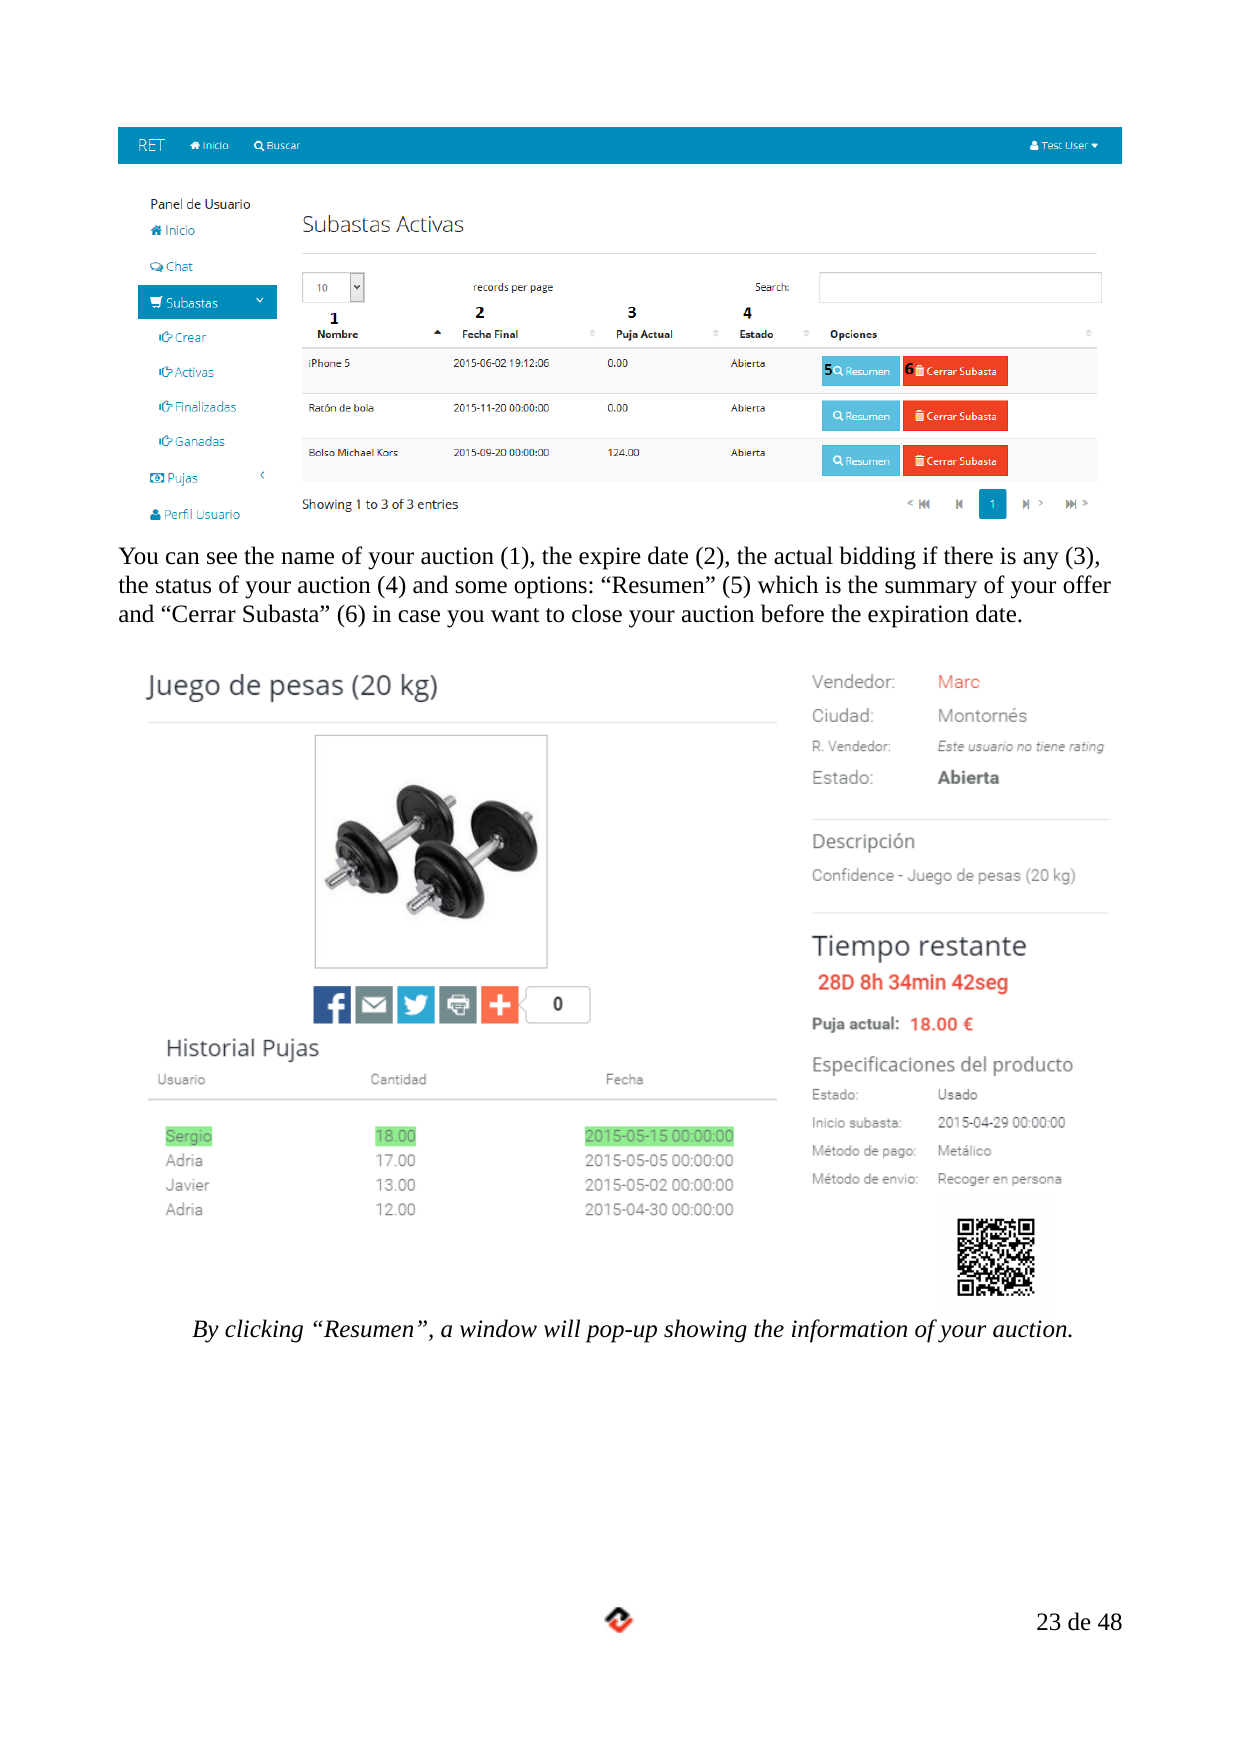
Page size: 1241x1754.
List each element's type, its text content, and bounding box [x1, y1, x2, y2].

text You can see the name of your auction (1), the expire date (2), the actual bidding if there is any (3), the status of your auction (4) and some options: “Resumen” (5) which is the summary of your offer and “Cerrar Subasta” (6) in case you want to close your auction before the expiration date. [118, 542, 1122, 627]
text [118, 118, 1122, 127]
text By clicking “Resumen”, a window will pop-up showing the information of your auction. [118, 1315, 1122, 1343]
